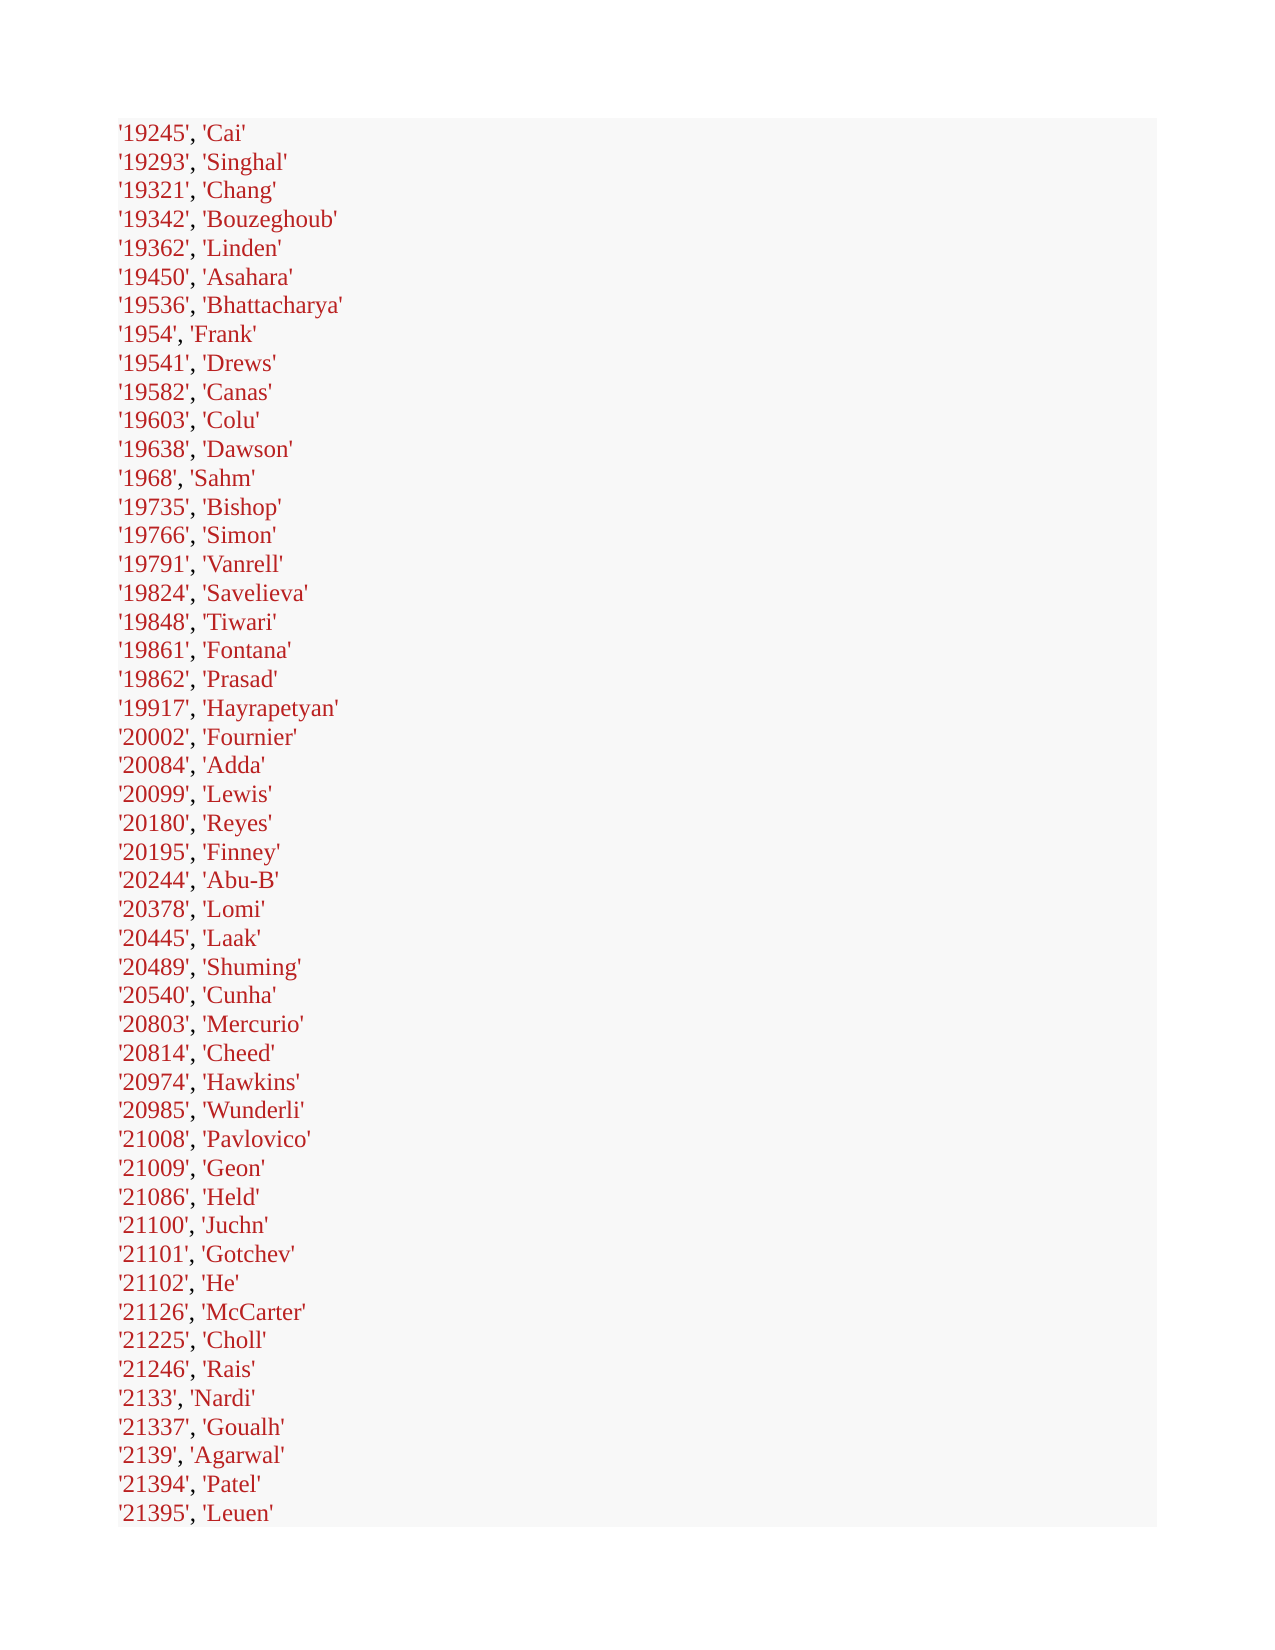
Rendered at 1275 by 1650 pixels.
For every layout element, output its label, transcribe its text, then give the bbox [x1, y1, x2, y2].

text '20002', 'Fournier' [118, 722, 1157, 751]
text '19848', 'Tiwari' [118, 607, 1157, 636]
text '20084', 'Adda' [118, 751, 1157, 779]
text '20974', 'Hawkins' [118, 1067, 1157, 1096]
text '19321', 'Chang' [118, 176, 1157, 204]
text '20540', 'Cunha' [118, 981, 1157, 1009]
text '21394', 'Patel' [118, 1469, 1157, 1498]
text '19245', 'Cai' [118, 118, 1157, 147]
text '19766', 'Simon' [118, 521, 1157, 549]
text '20378', 'Lomi' [118, 894, 1157, 923]
text '19342', 'Bouzeghoub' [118, 204, 1157, 233]
text '19791', 'Vanrell' [118, 549, 1157, 578]
text '19582', 'Canas' [118, 377, 1157, 406]
text '21126', 'McCarter' [118, 1297, 1157, 1326]
text '21009', 'Geon' [118, 1153, 1157, 1182]
text '19450', 'Asahara' [118, 262, 1157, 291]
text '2133', 'Nardi' [118, 1383, 1157, 1412]
text '1968', 'Sahm' [118, 463, 1157, 492]
text '19735', 'Bishop' [118, 492, 1157, 521]
text '21225', 'Choll' [118, 1326, 1157, 1354]
text '2139', 'Agarwal' [118, 1441, 1157, 1469]
text '20180', 'Reyes' [118, 808, 1157, 837]
text '19293', 'Singhal' [118, 147, 1157, 176]
text '19362', 'Linden' [118, 233, 1157, 262]
text '19917', 'Hayrapetyan' [118, 693, 1157, 722]
text '19541', 'Drews' [118, 348, 1157, 377]
text '19638', 'Dawson' [118, 434, 1157, 463]
text '20814', 'Cheed' [118, 1038, 1157, 1067]
text '19603', 'Colu' [118, 406, 1157, 434]
text '21101', 'Gotchev' [118, 1239, 1157, 1268]
text '20985', 'Wunderli' [118, 1096, 1157, 1124]
text '21100', 'Juchn' [118, 1211, 1157, 1239]
text '20099', 'Lewis' [118, 779, 1157, 808]
text '19862', 'Prasad' [118, 664, 1157, 693]
text '21086', 'Held' [118, 1182, 1157, 1211]
text '19536', 'Bhattacharya' [118, 291, 1157, 319]
text '21395', 'Leuen' [118, 1498, 1157, 1527]
text '19824', 'Savelieva' [118, 578, 1157, 607]
text '20244', 'Abu-B' [118, 866, 1157, 894]
text '21008', 'Pavlovico' [118, 1124, 1157, 1153]
text '21102', 'He' [118, 1268, 1157, 1297]
text '21337', 'Goualh' [118, 1412, 1157, 1441]
text '20489', 'Shuming' [118, 952, 1157, 981]
text '19861', 'Fontana' [118, 636, 1157, 664]
text '20445', 'Laak' [118, 923, 1157, 952]
text '20195', 'Finney' [118, 837, 1157, 866]
text '20803', 'Mercurio' [118, 1009, 1157, 1038]
text '1954', 'Frank' [118, 319, 1157, 348]
text '21246', 'Rais' [118, 1354, 1157, 1383]
